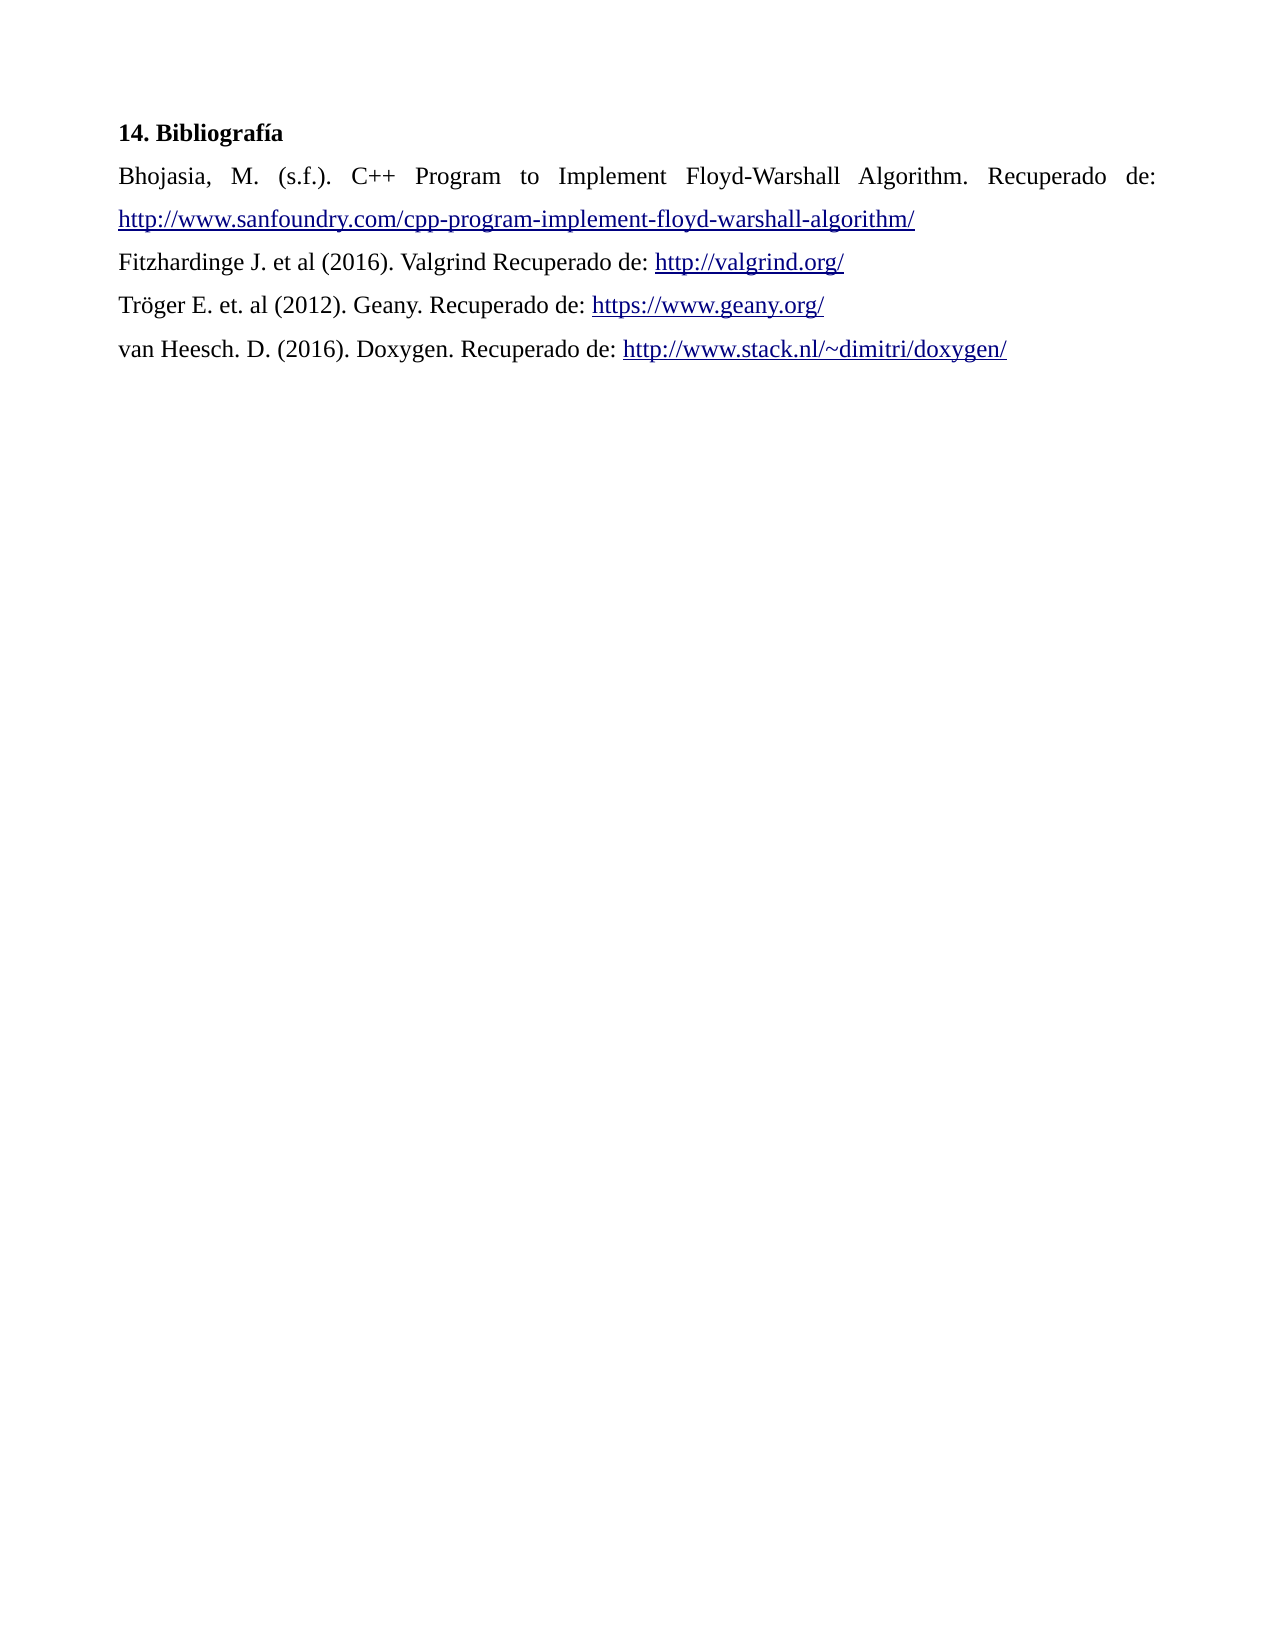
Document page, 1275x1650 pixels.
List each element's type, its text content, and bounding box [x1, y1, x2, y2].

text Bhojasia, M. (s.f.). C++ Program to Implement Floyd-Warshall Algorithm. Recuperado de: http://www.sanfoundry.com/cpp-program-implement-floyd-warshall-algorithm/ [118, 161, 1157, 233]
text van Heesch. D. (2016). Doxygen. Recuperado de: http://www.stack.nl/~dimitri/doxygen/ [118, 334, 1157, 362]
text 14. Bibliografía [118, 118, 1157, 147]
text Fitzhardinge J. et al (2016). Valgrind Recuperado de: http://valgrind.org/ [118, 247, 1157, 276]
text Tröger E. et. al (2012). Geany. Recuperado de: https://www.geany.org/ [118, 291, 1157, 319]
